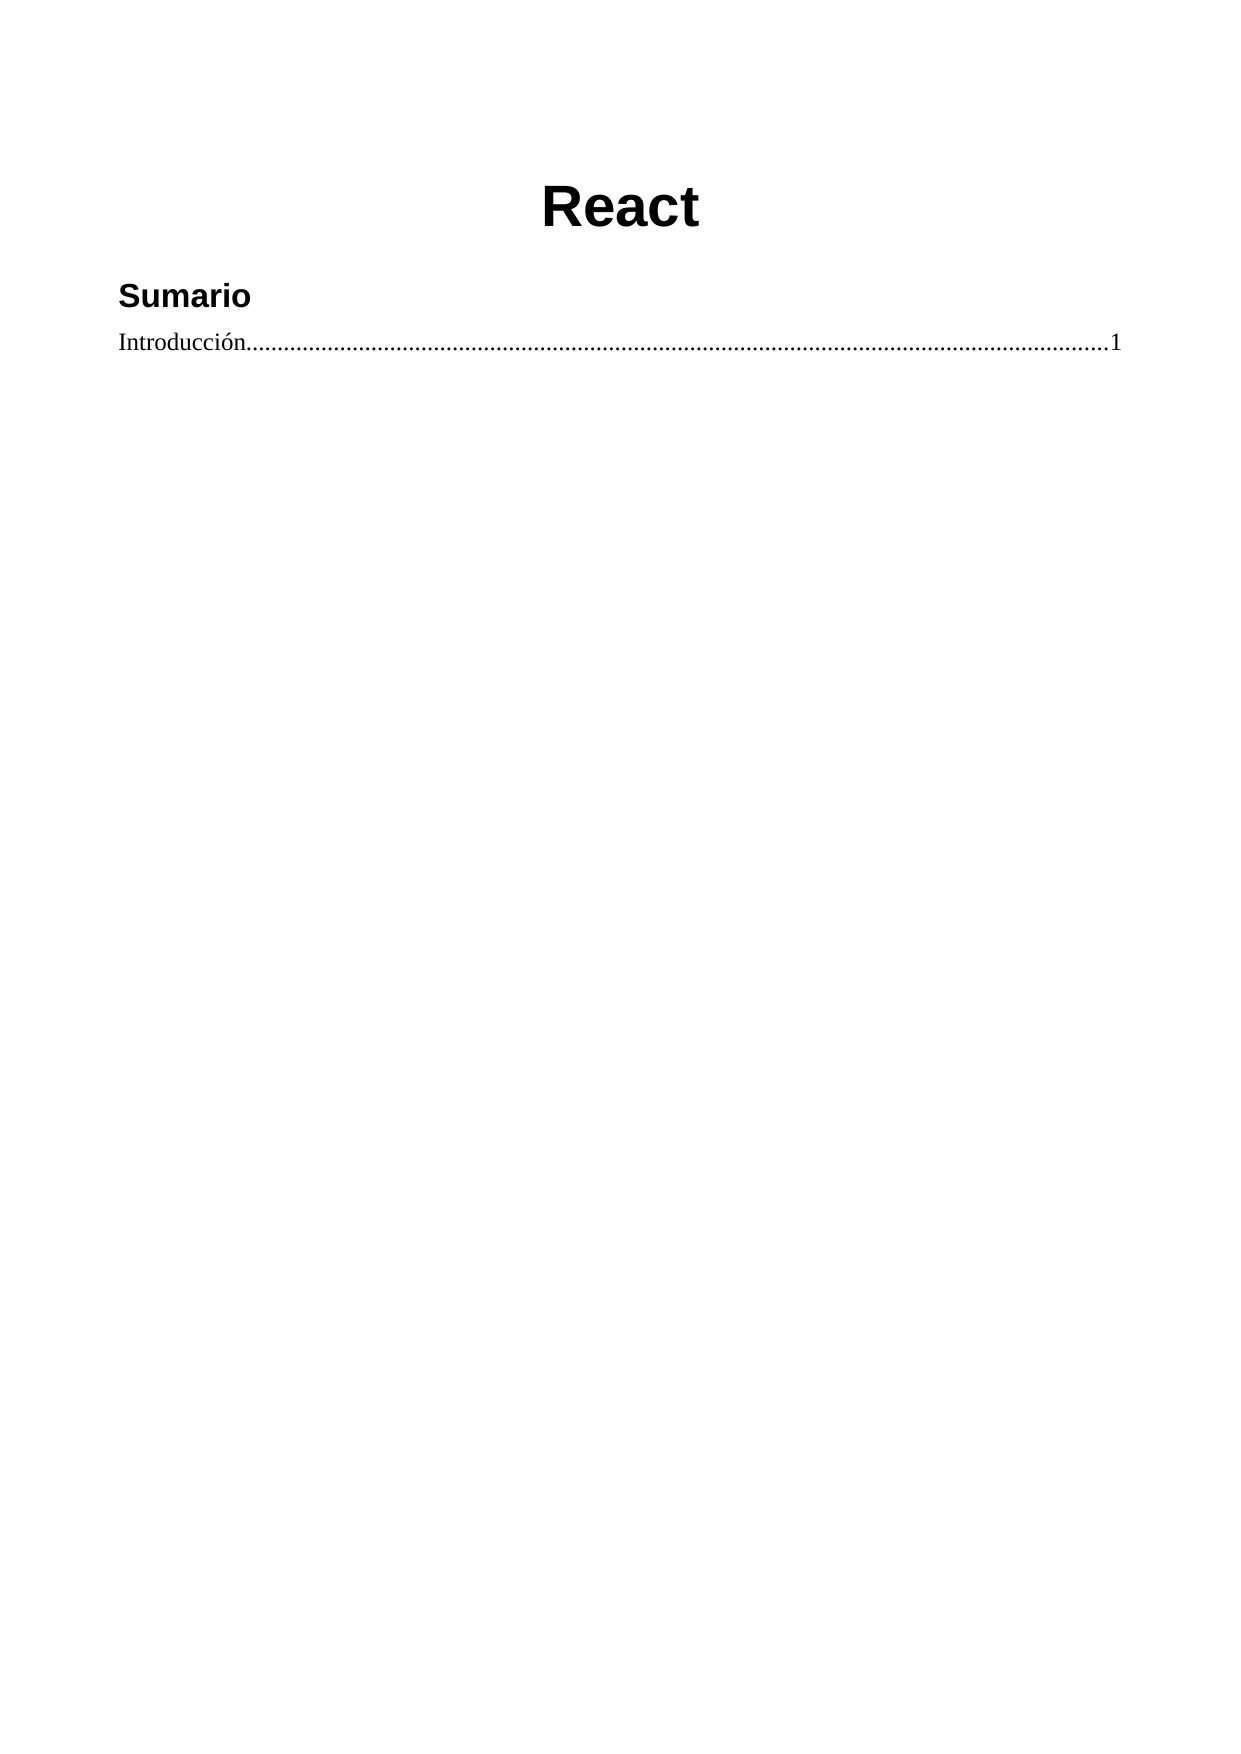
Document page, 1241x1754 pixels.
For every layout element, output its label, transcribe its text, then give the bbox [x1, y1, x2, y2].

title React [118, 172, 1122, 239]
text Introducción 1 [118, 327, 1122, 356]
subtitle Sumario [118, 276, 1122, 315]
